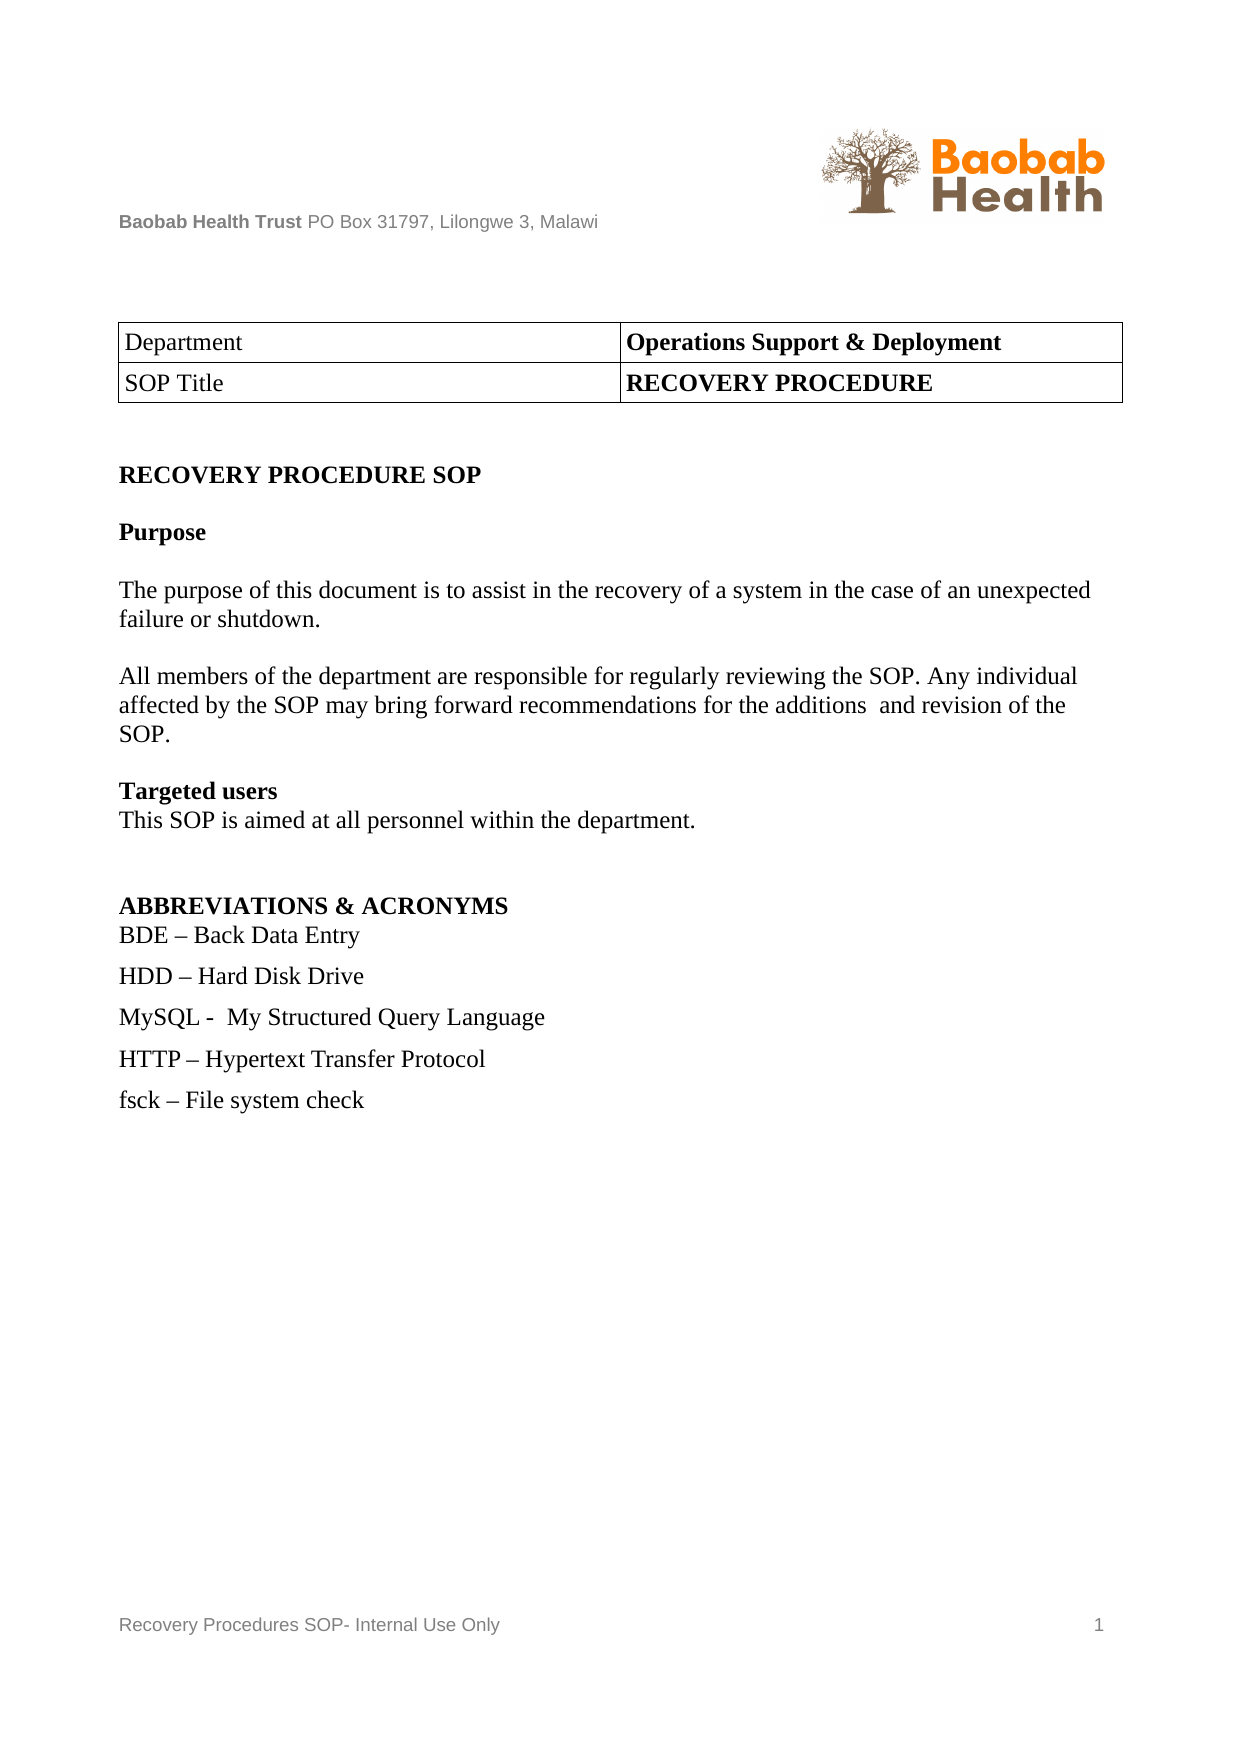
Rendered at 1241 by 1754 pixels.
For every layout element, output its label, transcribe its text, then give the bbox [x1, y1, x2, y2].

table_header Department [119, 323, 620, 362]
text MySQL - My Structured Query Language [118, 1002, 1122, 1031]
table_cell SOP Title [119, 363, 620, 402]
text RECOVERY PROCEDURE SOP [118, 460, 1122, 489]
text HDD – Hard Disk Drive [118, 961, 1122, 990]
text The purpose of this document is to assist in the recovery of a system in the case of an unexpected failure or shutdown. [118, 575, 1122, 632]
text HTTP – Hypertext Transfer Protocol [118, 1044, 1122, 1072]
text ABBREVIATIONS & ACRONYMS [118, 891, 1122, 920]
text BDE – Back Data Entry [118, 920, 1122, 949]
table_header Operations Support & Deployment [621, 323, 1122, 362]
text fsck – File system check [118, 1085, 1122, 1114]
text All members of the department are responsible for regularly reviewing the SOP. Any individual affected by the SOP may bring forward recommendations for the additions and revision of the SOP. [118, 661, 1122, 747]
table_cell RECOVERY PROCEDURE [621, 363, 1122, 402]
text Targeted users [118, 776, 1122, 805]
text This SOP is aimed at all personnel within the department. [118, 805, 1122, 834]
picture [819, 127, 1105, 224]
text Purpose [118, 517, 1122, 546]
